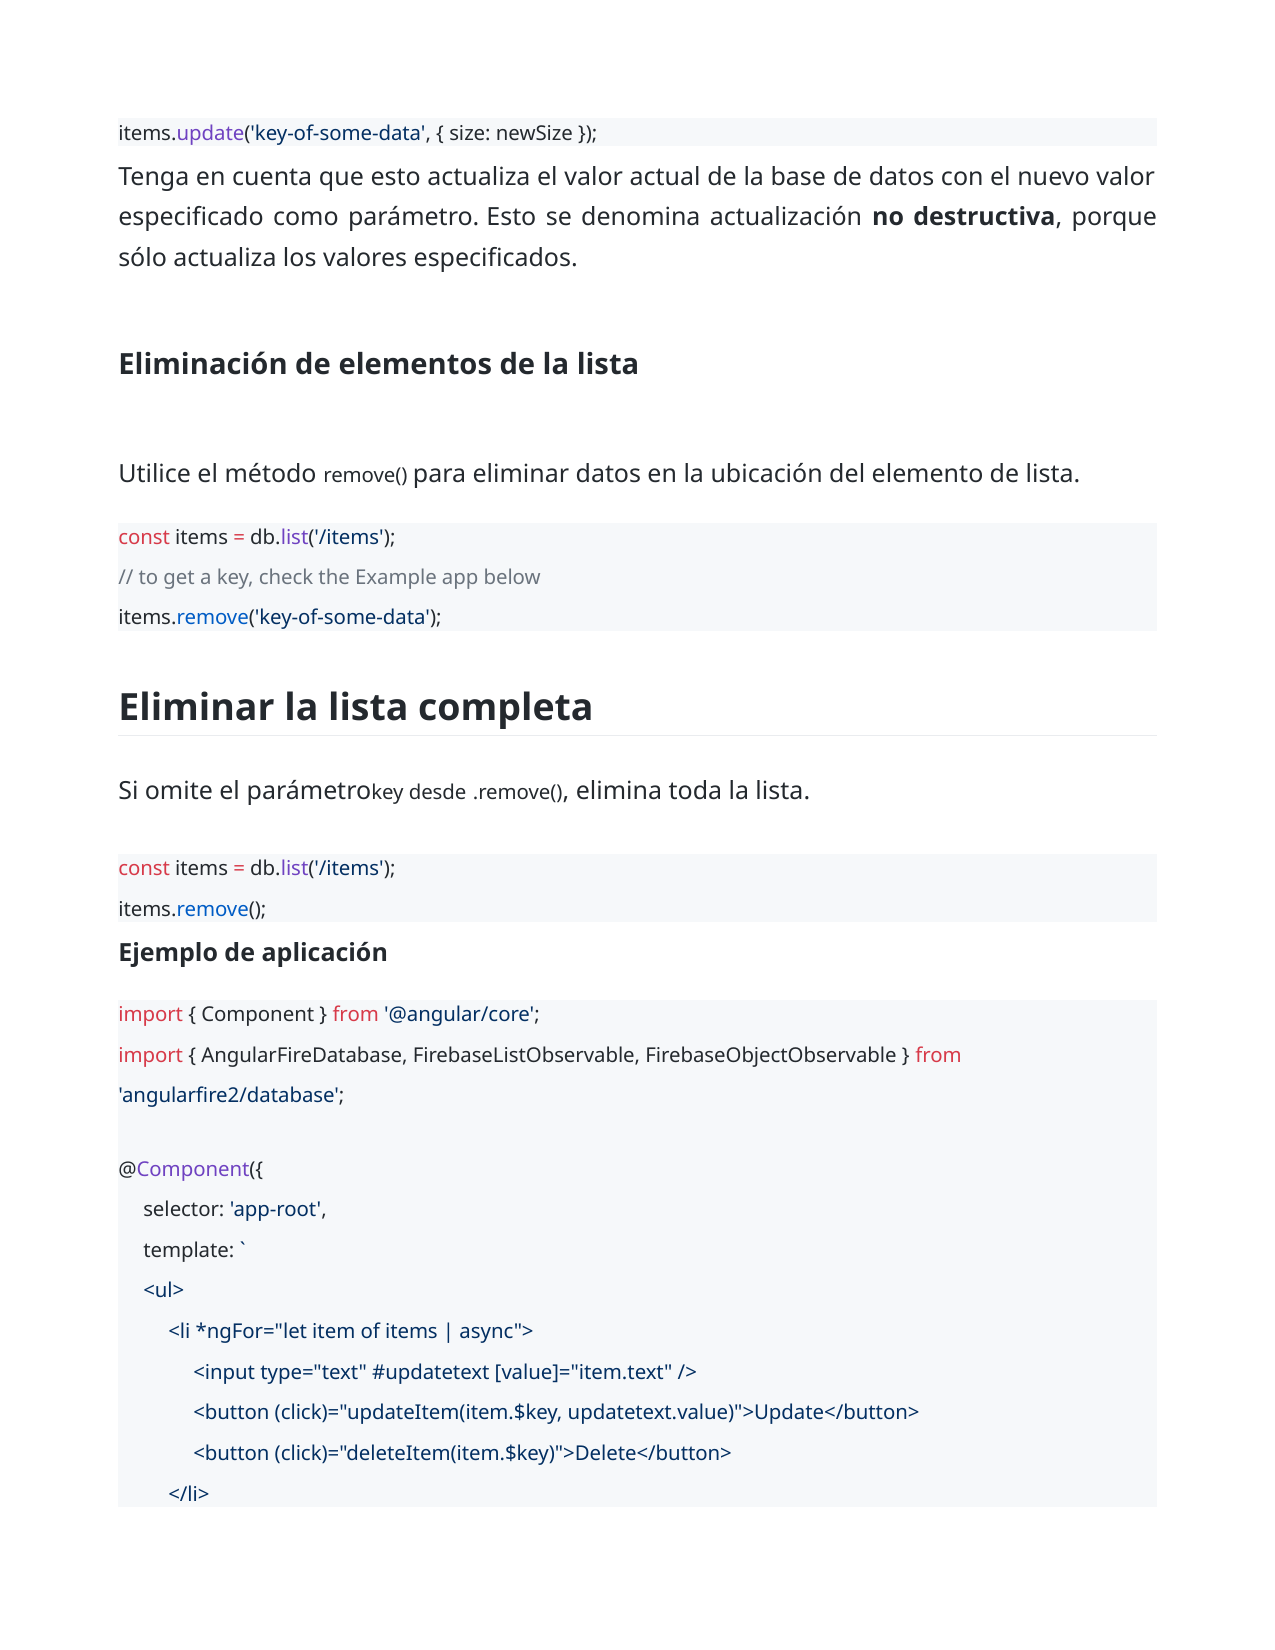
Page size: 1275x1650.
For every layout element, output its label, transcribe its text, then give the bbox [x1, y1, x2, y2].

text Tenga en cuenta que esto actualiza el valor actual de la base de datos con el nuevo valor especificado como parámetro. Esto se denomina actualización no destructiva, porque sólo actualiza los valores especificados. [118, 158, 1157, 274]
text <input type="text" #updatetext [value]="item.text" /> [118, 1357, 1157, 1385]
text items.remove(); [118, 894, 1157, 922]
text Utilice el método remove() para eliminar datos en la ubicación del elemento de lista. [118, 455, 1157, 489]
text </li> [118, 1479, 1157, 1507]
text items.remove('key-of-some-data'); [118, 603, 1157, 631]
text import { Component } from '@angular/core'; [118, 1000, 1157, 1028]
subtitle Eliminación de elementos de la lista [118, 343, 1157, 383]
text const items = db.list('/items'); [118, 523, 1157, 551]
subtitle Eliminar la lista completa [118, 681, 1157, 735]
text <button (click)="deleteItem(item.$key)">Delete</button> [118, 1438, 1157, 1467]
text items.update('key-of-some-data', { size: newSize }); [118, 118, 1157, 146]
text @Component({ [118, 1155, 1157, 1182]
text Ejemplo de aplicación [118, 934, 1157, 968]
text <button (click)="updateItem(item.$key, updatetext.value)">Update</button> [118, 1398, 1157, 1426]
text Si omite el parámetrokey desde .remove(), elimina toda la lista. [118, 772, 1157, 806]
text template: ` [118, 1235, 1157, 1263]
text import { AngularFireDatabase, FirebaseListObservable, FirebaseObjectObservable } from 'angularfire2/database'; [118, 1040, 1157, 1108]
text const items = db.list('/items'); [118, 854, 1157, 882]
text // to get a key, check the Example app below [118, 563, 1157, 591]
text <li *ngFor="let item of items | async"> [118, 1317, 1157, 1345]
text <ul> [118, 1276, 1157, 1304]
text selector: 'app-root', [118, 1195, 1157, 1223]
